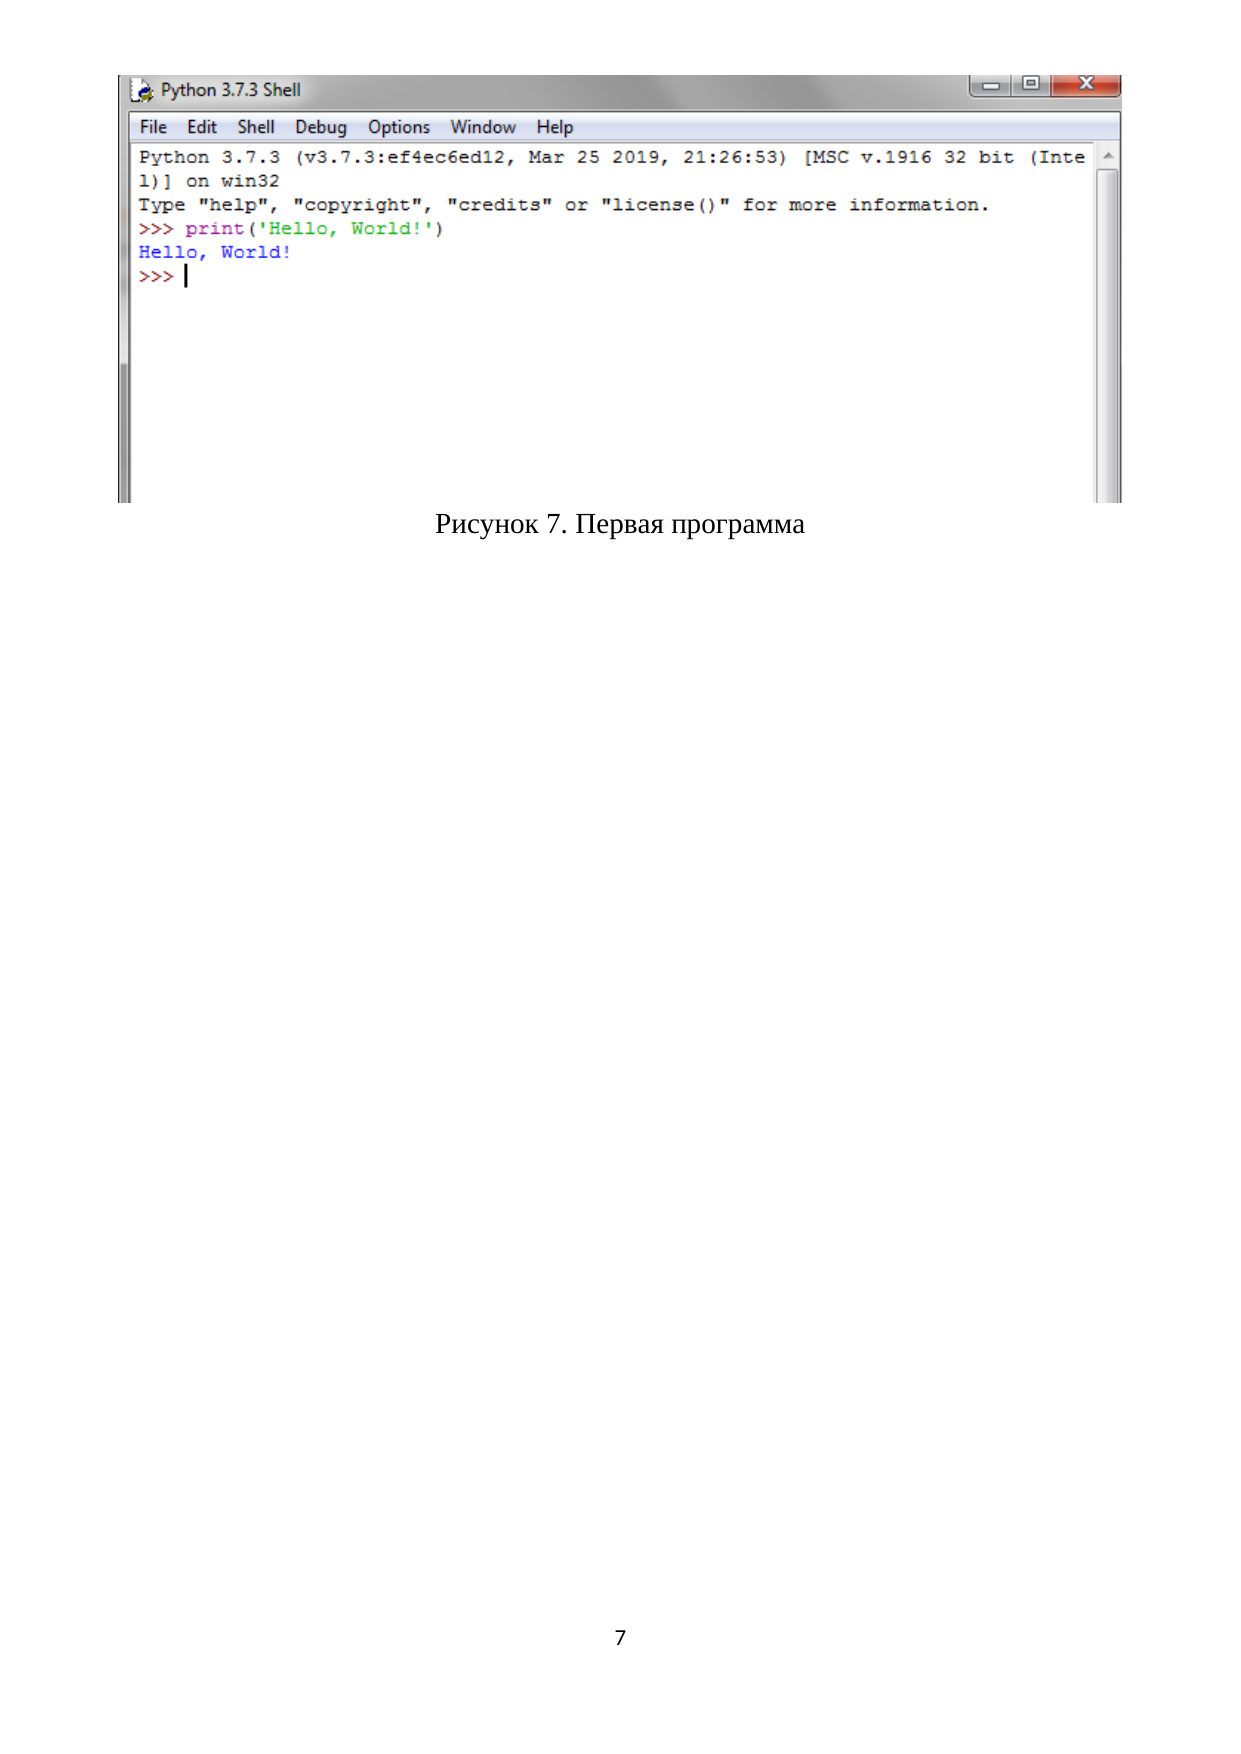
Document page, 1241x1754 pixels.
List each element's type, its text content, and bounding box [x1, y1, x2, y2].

text Рисунок 7. Первая программа [118, 507, 1122, 540]
